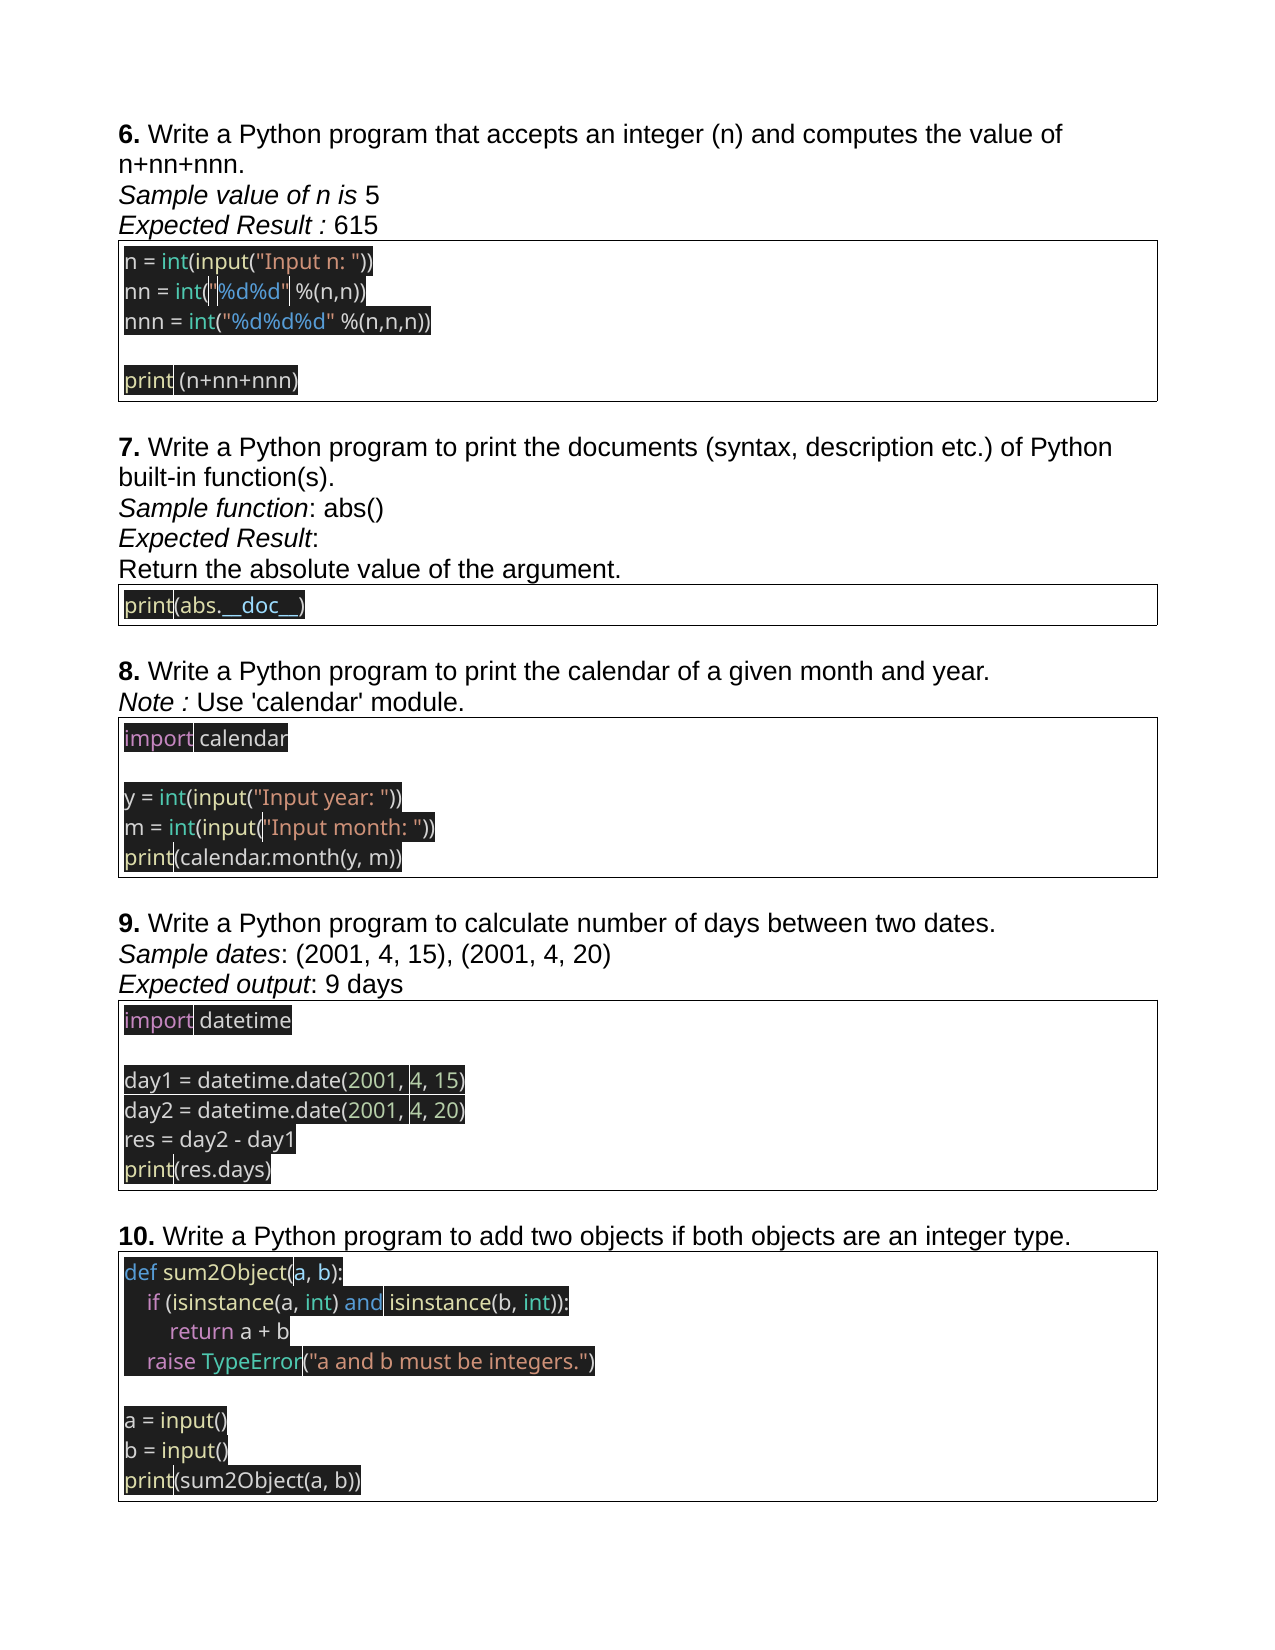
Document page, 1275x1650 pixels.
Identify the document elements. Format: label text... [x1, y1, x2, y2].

text 9. Write a Python program to calculate number of days between two dates. Sample dates: (2001, 4, 15), (2001, 4, 20) Expected output: 9 days [118, 908, 1157, 999]
table_header n = int(input("Input n: ")) nn = int("%d%d" %(n,n)) nnn = int("%d%d%d" %(n,n,n)) print (n+nn+nnn) [119, 241, 1157, 401]
table_header print(abs.__doc__) [119, 585, 1157, 625]
table_header import datetime day1 = datetime.date(2001, 4, 15) day2 = datetime.date(2001, 4, 20) res = day2 - day1 print(res.days) [119, 1001, 1157, 1190]
text 7. Write a Python program to print the documents (syntax, description etc.) of Python built-in function(s). Sample function: abs() Expected Result: Return the absolute value of the argument. [118, 431, 1157, 584]
table_header import calendar y = int(input("Input year: ")) m = int(input("Input month: ")) print(calendar.month(y, m)) [119, 718, 1157, 877]
text 6. Write a Python program that accepts an integer (n) and computes the value of n+nn+nnn. Sample value of n is 5 Expected Result : 615 [118, 118, 1157, 240]
text 8. Write a Python program to print the calendar of a given month and year. Note : Use 'calendar' module. [118, 656, 1157, 717]
table_header def sum2Object(a, b): if (isinstance(a, int) and isinstance(b, int)): return a + b raise TypeError("a and b must be integers.") a = input() b = input() print(sum2Object(a, b)) [119, 1252, 1157, 1501]
text 10. Write a Python program to add two objects if both objects are an integer type. [118, 1220, 1157, 1251]
